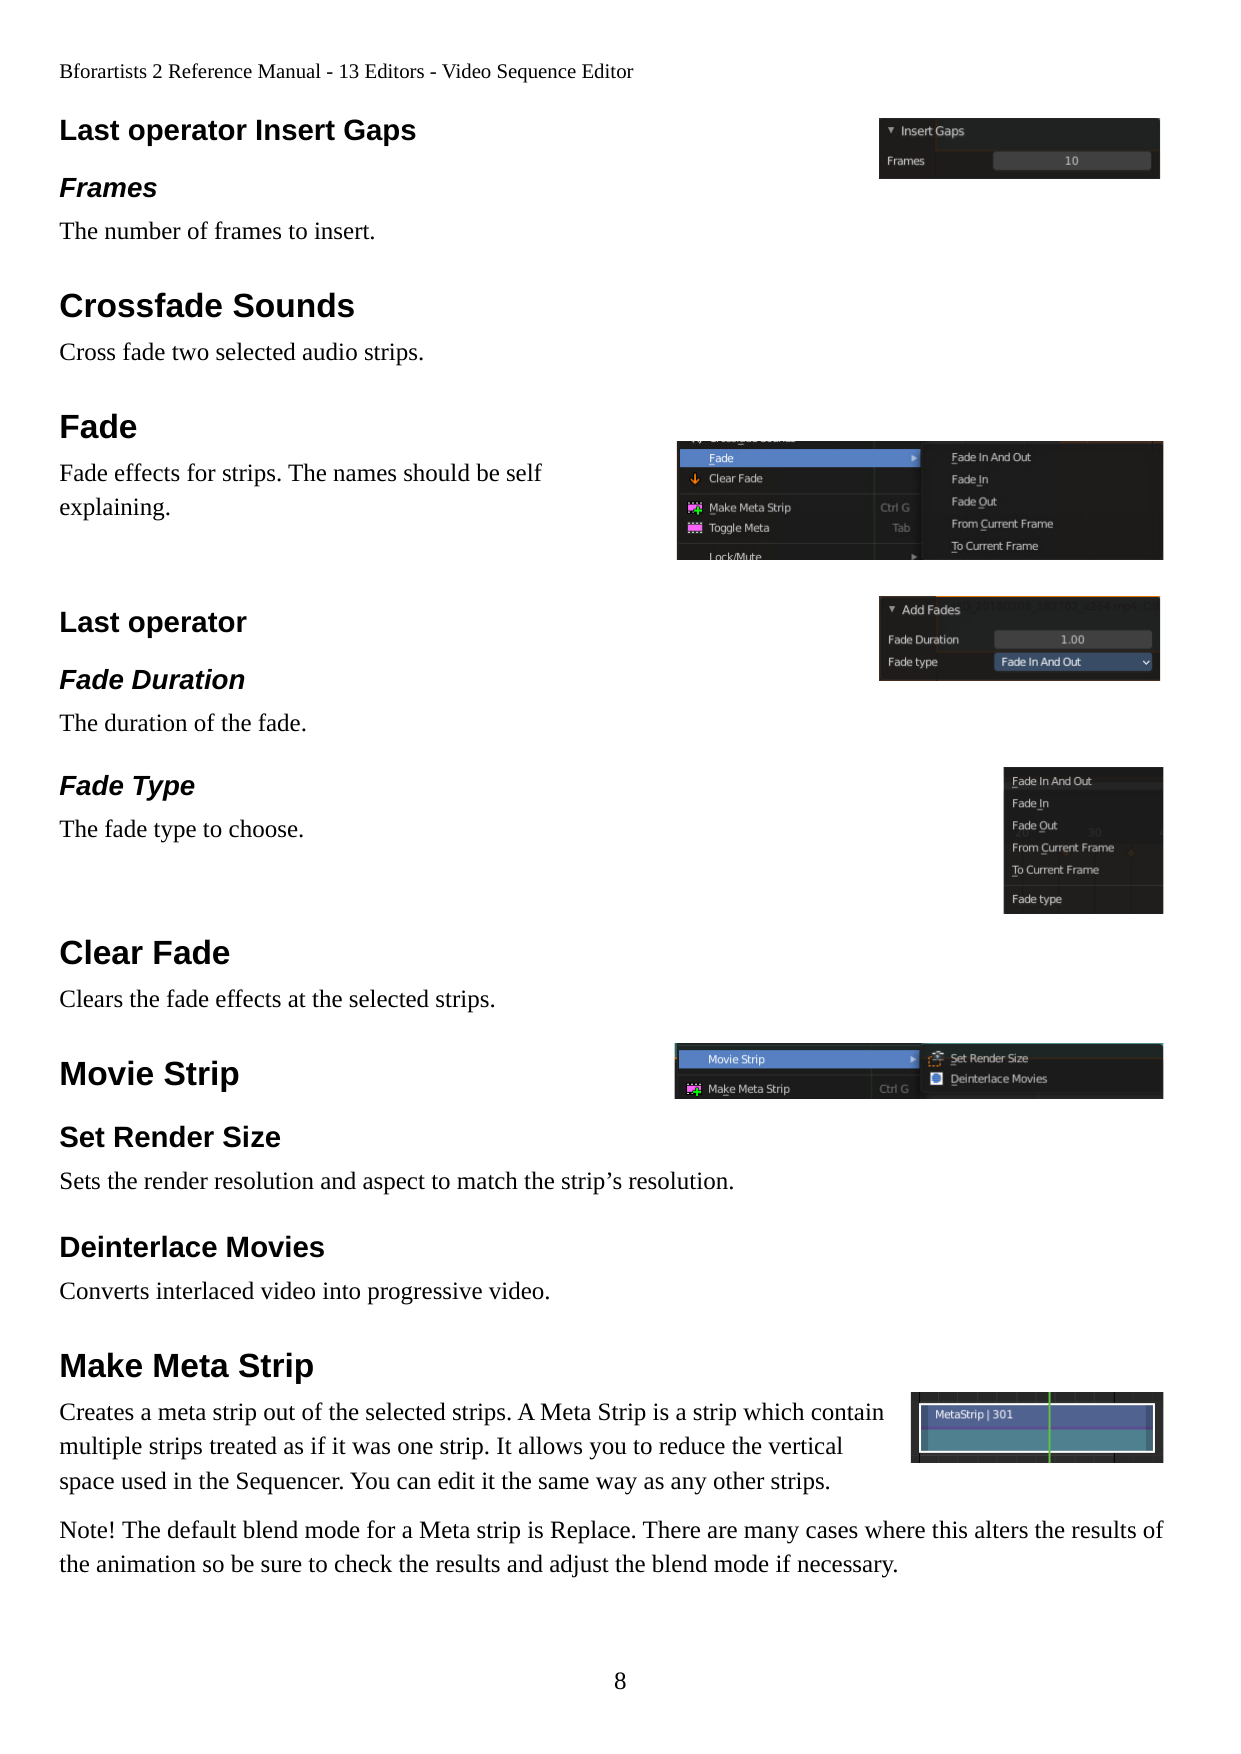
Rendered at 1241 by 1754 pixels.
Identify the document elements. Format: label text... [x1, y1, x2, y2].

subtitle Set Render Size [59, 1120, 1181, 1153]
subtitle Clear Fade [59, 933, 1181, 972]
subtitle Last operator [59, 605, 879, 639]
text Fade effects for strips. The names should be self explaining. [59, 458, 676, 521]
text The fade type to choose. [59, 814, 1003, 843]
text Cross fade two selected audio strips. [59, 337, 1181, 366]
picture [1003, 767, 1164, 914]
subtitle Deinterlace Movies [59, 1230, 1181, 1263]
picture [676, 441, 1164, 560]
subtitle Fade Duration [59, 664, 1181, 696]
text Note! The default blend mode for a Meta strip is Replace. There are many cases where this alters the results of the animation so be sure to check the results and adjust the blend mode if necessary. [59, 1515, 1181, 1578]
subtitle [1164, 770, 1181, 802]
text Sets the render resolution and aspect to match the strip’s resolution. [59, 1166, 1181, 1195]
subtitle [1164, 1054, 1181, 1093]
text Clears the fade effects at the selected strips. [59, 984, 1181, 1013]
picture [879, 118, 1161, 179]
subtitle Crossfade Sounds [59, 286, 1181, 324]
subtitle Make Meta Strip [59, 1346, 1181, 1384]
text The number of frames to insert. [59, 216, 1181, 244]
subtitle Movie Strip [59, 1054, 674, 1093]
picture [674, 1043, 1164, 1099]
subtitle Fade [59, 407, 1181, 445]
text [1164, 814, 1181, 843]
subtitle Frames [59, 171, 1181, 203]
subtitle Last operator Insert Gaps [59, 113, 1181, 146]
picture [910, 1392, 1164, 1463]
text Converts interlaced video into progressive video. [59, 1276, 1181, 1305]
subtitle [1161, 605, 1181, 639]
text The duration of the fade. [59, 708, 1181, 737]
text Creates a meta strip out of the selected strips. A Meta Strip is a strip which contain multiple strips treated as if it was one strip. It allows you to reduce the vertical space used in the Sequencer. You can edit it the same way as any other strips. [59, 1397, 1181, 1495]
subtitle Fade Type [59, 770, 1003, 802]
picture [879, 596, 1161, 681]
